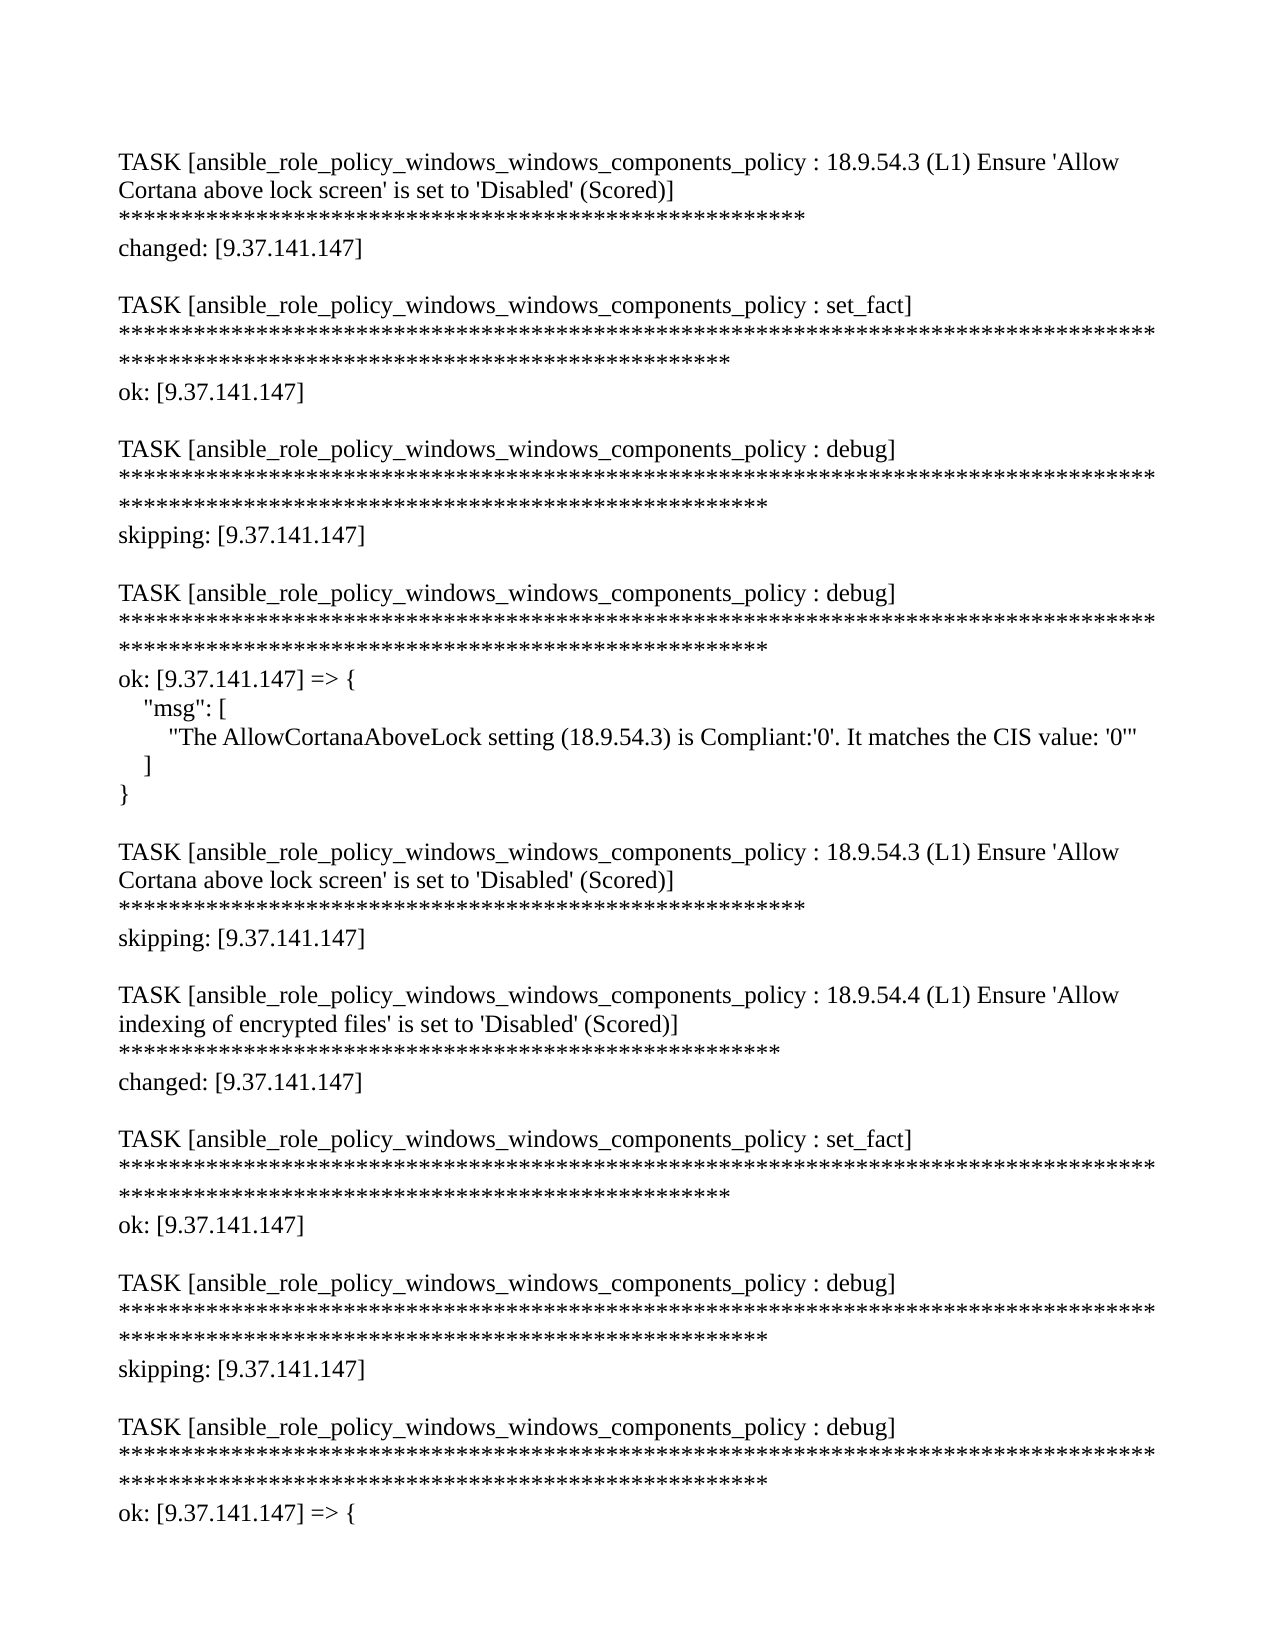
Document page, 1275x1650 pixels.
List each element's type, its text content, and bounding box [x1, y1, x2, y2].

text TASK [ansible_role_policy_windows_windows_components_policy : debug] *************************************************************************************************************************************** [118, 1268, 1157, 1354]
text skipping: [9.37.141.147] [118, 1354, 1157, 1383]
text skipping: [9.37.141.147] [118, 521, 1157, 549]
text TASK [ansible_role_policy_windows_windows_components_policy : 18.9.54.3 (L1) Ensure 'Allow Cortana above lock screen' is set to 'Disabled' (Scored)] ******************************************************* [118, 147, 1157, 233]
text } [118, 779, 1157, 808]
text TASK [ansible_role_policy_windows_windows_components_policy : set_fact] ************************************************************************************************************************************ [118, 291, 1157, 377]
text "msg": [ [118, 693, 1157, 722]
text TASK [ansible_role_policy_windows_windows_components_policy : debug] *************************************************************************************************************************************** [118, 434, 1157, 521]
text ok: [9.37.141.147] => { [118, 664, 1157, 693]
text skipping: [9.37.141.147] [118, 923, 1157, 952]
text TASK [ansible_role_policy_windows_windows_components_policy : 18.9.54.3 (L1) Ensure 'Allow Cortana above lock screen' is set to 'Disabled' (Scored)] ******************************************************* [118, 837, 1157, 923]
text TASK [ansible_role_policy_windows_windows_components_policy : debug] *************************************************************************************************************************************** [118, 1412, 1157, 1498]
text ok: [9.37.141.147] [118, 1211, 1157, 1239]
text ok: [9.37.141.147] => { [118, 1498, 1157, 1527]
text ] [118, 751, 1157, 779]
text TASK [ansible_role_policy_windows_windows_components_policy : set_fact] ************************************************************************************************************************************ [118, 1124, 1157, 1211]
text ok: [9.37.141.147] [118, 377, 1157, 406]
text "The AllowCortanaAboveLock setting (18.9.54.3) is Compliant:'0'. It matches the CIS value: '0'" [118, 722, 1157, 751]
text changed: [9.37.141.147] [118, 233, 1157, 262]
text changed: [9.37.141.147] [118, 1067, 1157, 1096]
text TASK [ansible_role_policy_windows_windows_components_policy : 18.9.54.4 (L1) Ensure 'Allow indexing of encrypted files' is set to 'Disabled' (Scored)] ***************************************************** [118, 981, 1157, 1067]
text TASK [ansible_role_policy_windows_windows_components_policy : debug] *************************************************************************************************************************************** [118, 578, 1157, 664]
